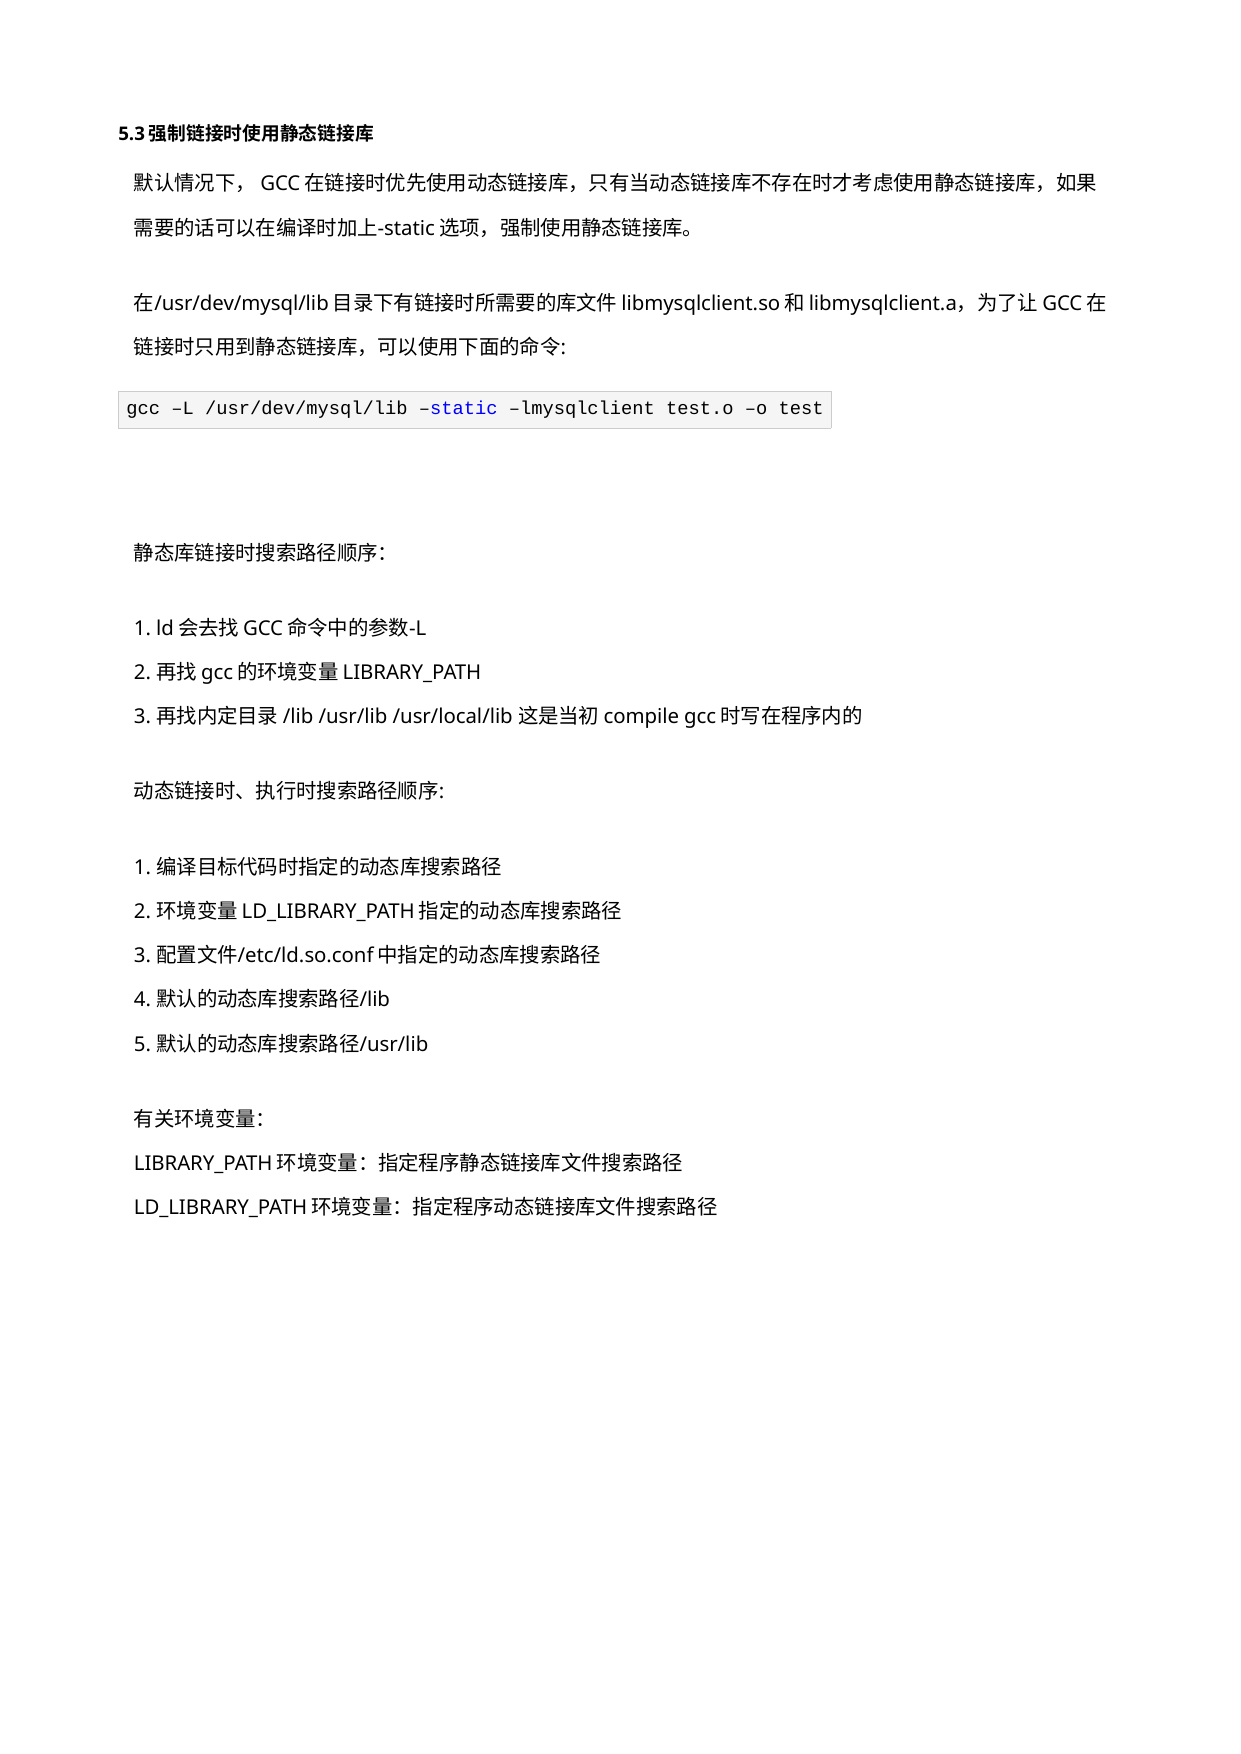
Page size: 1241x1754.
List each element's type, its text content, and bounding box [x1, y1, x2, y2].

text 静态库链接时搜索路径顺序： [134, 536, 1106, 566]
text 1. 编译目标代码时指定的动态库搜索路径 2. 环境变量LD_LIBRARY_PATH指定的动态库搜索路径 3. 配置文件/etc/ld.so.conf中指定的动态库搜索路径 4. 默认的动态库搜索路径/lib 5. 默认的动态库搜索路径/usr/lib [134, 851, 1106, 1057]
text 在/usr/dev/mysql/lib目录下有链接时所需要的库文件libmysqlclient.so和libmysqlclient.a，为了让GCC在链接时只用到静态链接库，可以使用下面的命令: [134, 287, 1106, 360]
text 默认情况下， GCC在链接时优先使用动态链接库，只有当动态链接库不存在时才考虑使用静态链接库，如果需要的话可以在编译时加上-static选项，强制使用静态链接库。 [134, 167, 1106, 241]
text 1. ld会去找GCC命令中的参数-L 2. 再找gcc的环境变量LIBRARY_PATH 3. 再找内定目录 /lib /usr/lib /usr/local/lib 这是当初compile gcc时写在程序内的 [134, 612, 1106, 729]
text gcc –L /usr/dev/mysql/lib –static –lmysqlclient test.o –o test [119, 392, 831, 428]
text [832, 391, 1122, 428]
subtitle 5.3强制链接时使用静态链接库 [118, 118, 1122, 145]
text 有关环境变量： LIBRARY_PATH环境变量：指定程序静态链接库文件搜索路径 LD_LIBRARY_PATH环境变量：指定程序动态链接库文件搜索路径 [134, 1103, 1106, 1221]
text 动态链接时、执行时搜索路径顺序: [134, 775, 1106, 805]
